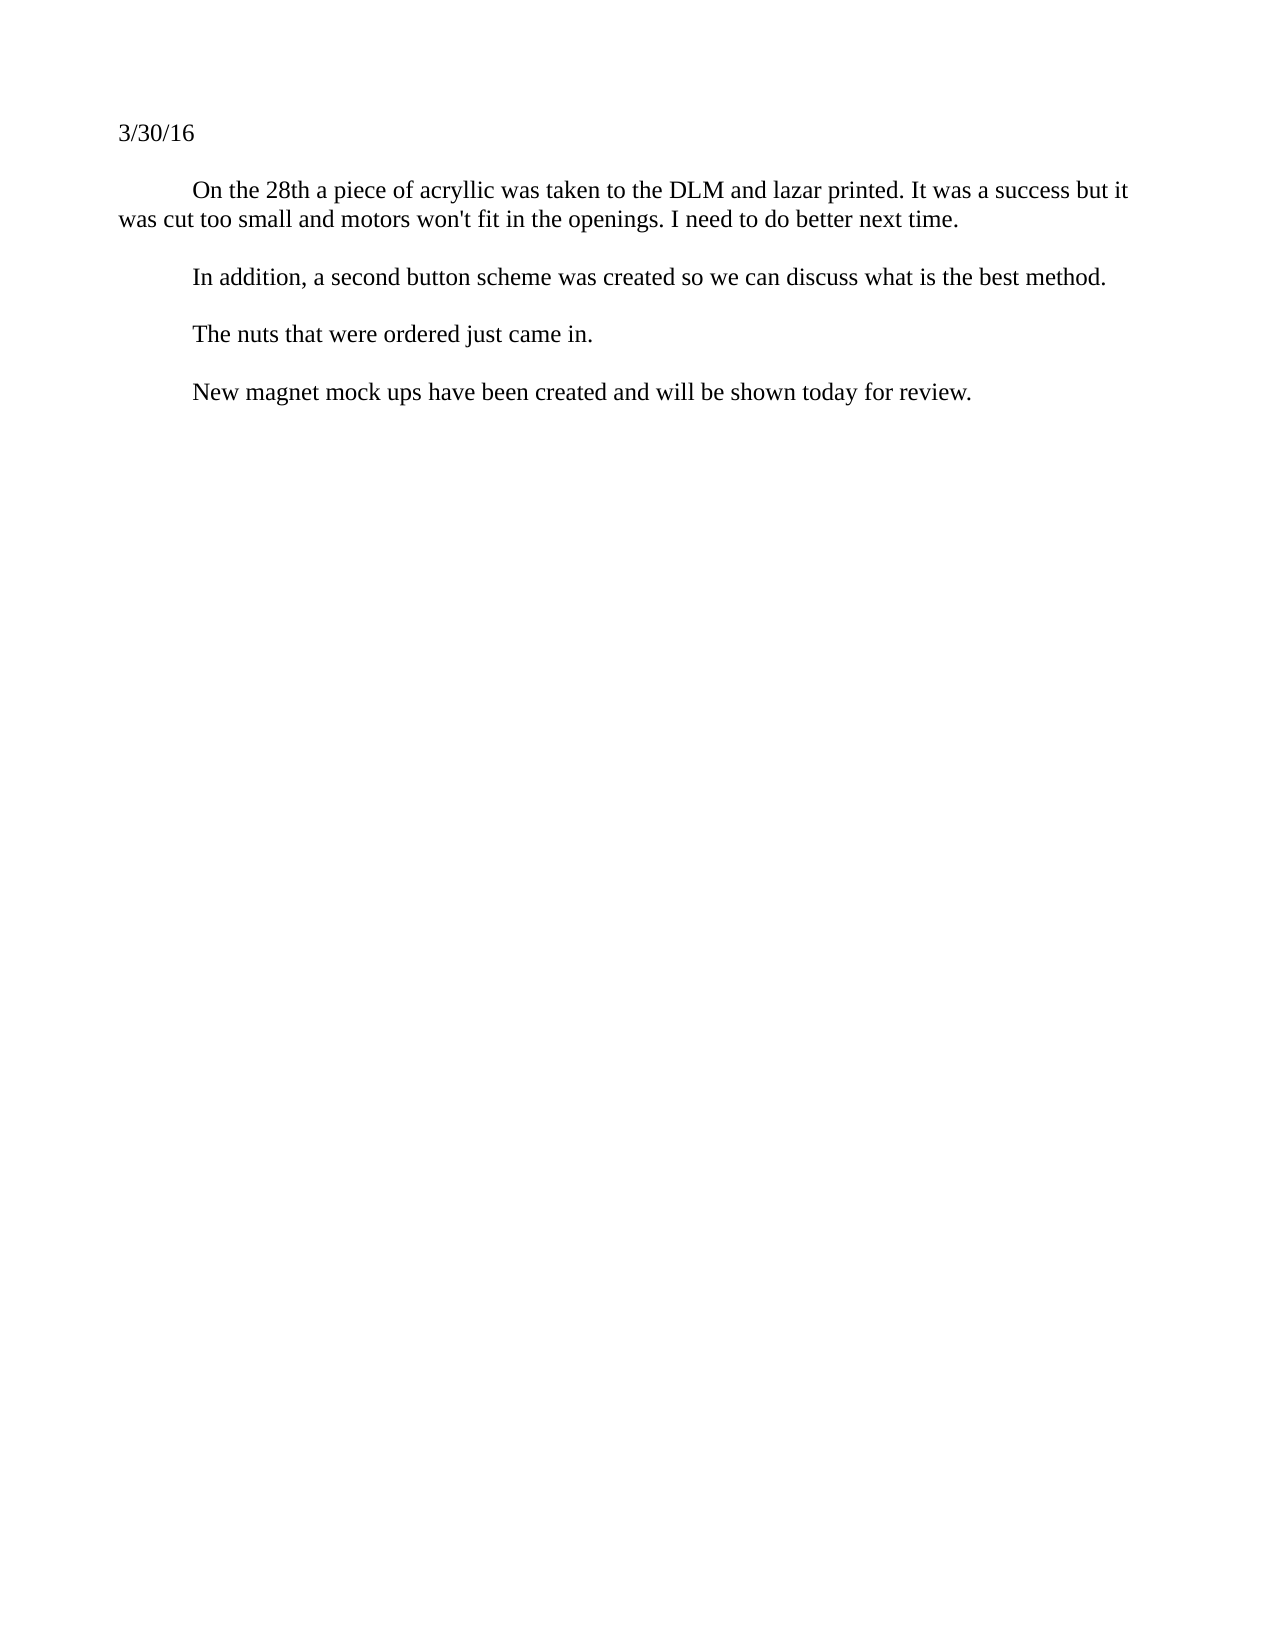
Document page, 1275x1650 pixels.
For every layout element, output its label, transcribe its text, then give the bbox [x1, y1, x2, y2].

text New magnet mock ups have been created and will be shown today for review. [118, 377, 1157, 406]
text In addition, a second button scheme was created so we can discuss what is the best method. [118, 262, 1157, 291]
text On the 28th a piece of acryllic was taken to the DLM and lazar printed. It was a success but it was cut too small and motors won't fit in the openings. I need to do better next time. [118, 176, 1157, 233]
text The nuts that were ordered just came in. [118, 319, 1157, 348]
text 3/30/16 [118, 118, 1157, 147]
